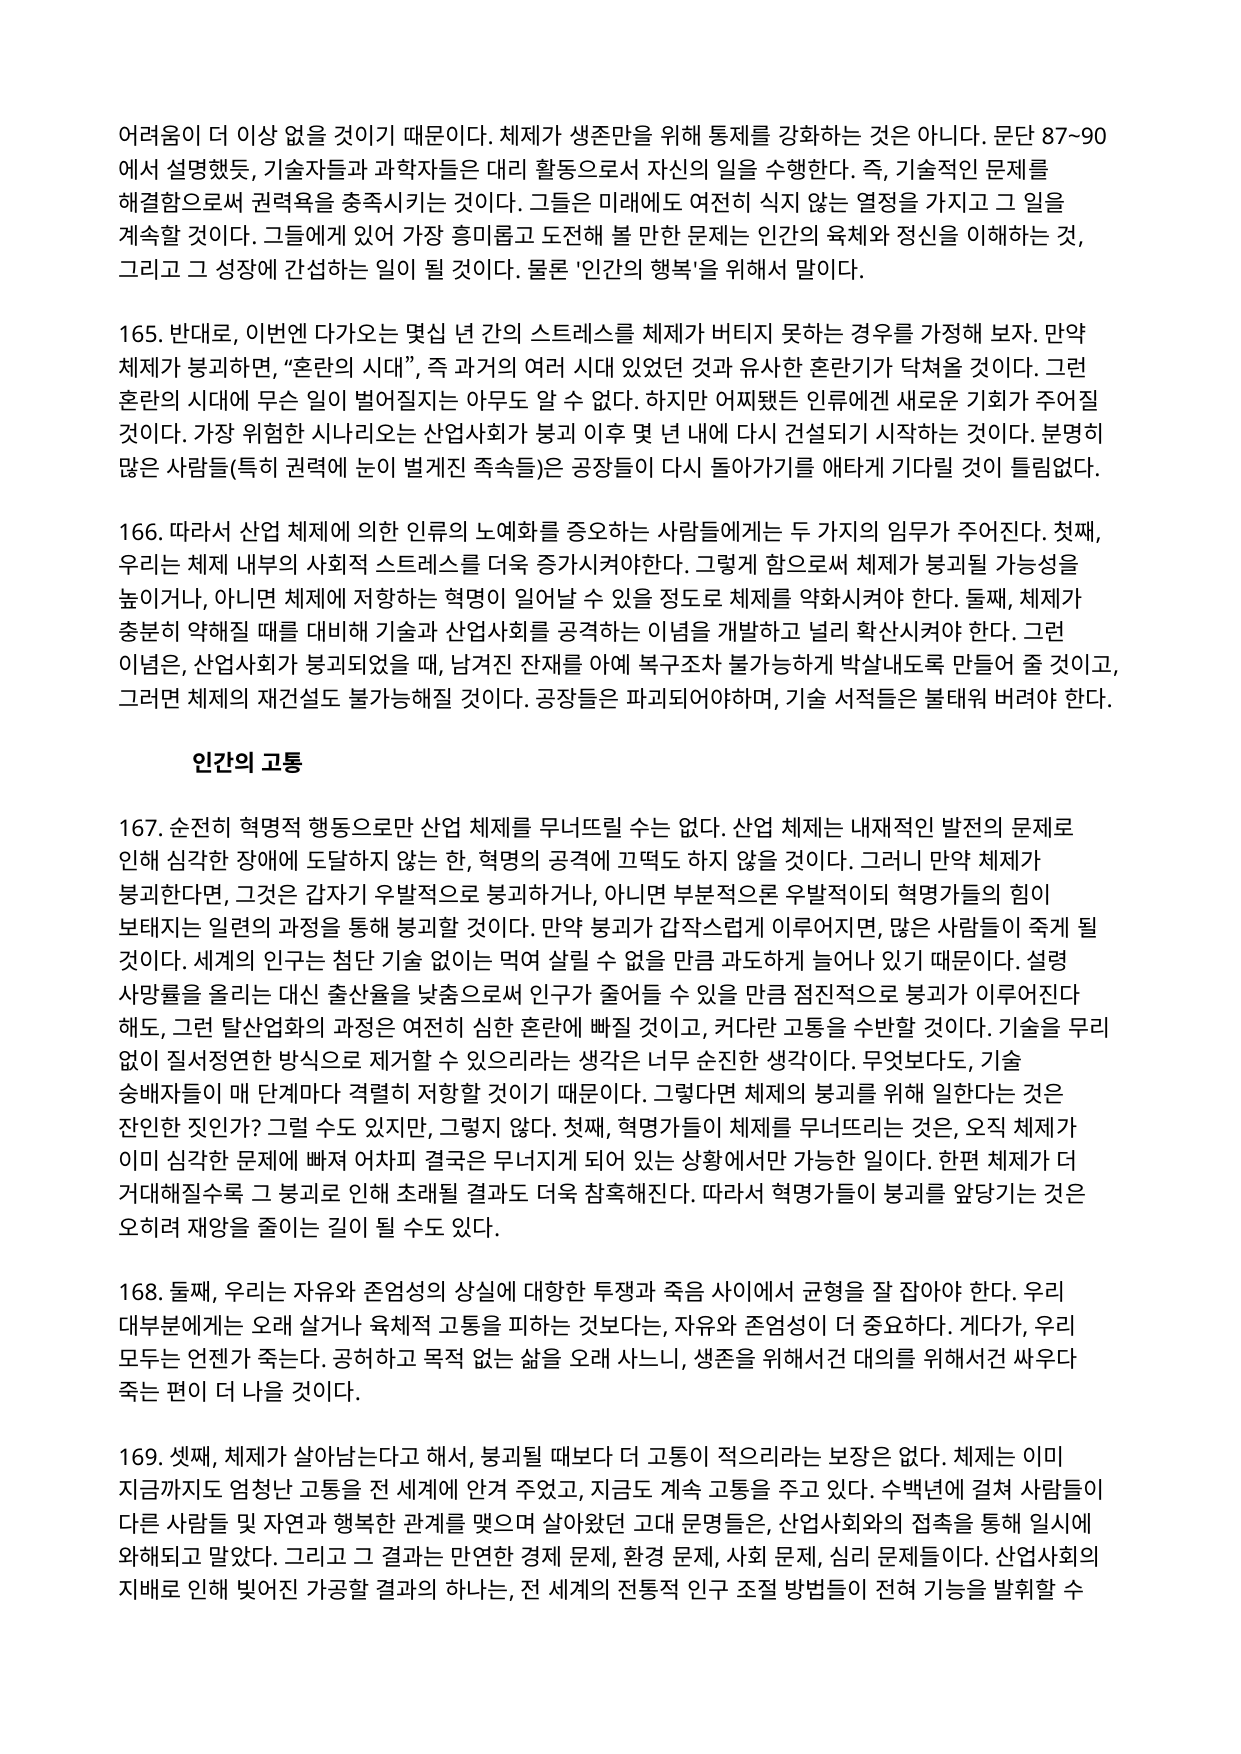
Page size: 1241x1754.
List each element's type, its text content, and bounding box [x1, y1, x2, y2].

text 인간의 고통 [118, 745, 1122, 810]
text 167. 순전히 혁명적 행동으로만 산업 체제를 무너뜨릴 수는 없다. 산업 체제는 내재적인 발전의 문제로 인해 심각한 장애에 도달하지 않는 한, 혁명의 공격에 끄떡도 하지 않을 것이다. 그러니 만약 체제가 붕괴한다면, 그것은 갑자기 우발적으로 붕괴하거나, 아니면 부분적으론 우발적이되 혁명가들의 힘이 보태지는 일련의 과정을 통해 붕괴할 것이다. 만약 붕괴가 갑작스럽게 이루어지면, 많은 사람들이 죽게 될 것이다. 세계의 인구는 첨단 기술 없이는 먹여 살릴 수 없을 만큼 과도하게 늘어나 있기 때문이다. 설령 사망률을 올리는 대신 출산율을 낮춤으로써 인구가 줄어들 수 있을 만큼 점진적으로 붕괴가 이루어진다 해도, 그런 탈산업화의 과정은 여전히 심한 혼란에 빠질 것이고, 커다란 고통을 수반할 것이다. 기술을 무리 없이 질서정연한 방식으로 제거할 수 있으리라는 생각은 너무 순진한 생각이다. 무엇보다도, 기술 숭배자들이 매 단계마다 격렬히 저항할 것이기 때문이다. 그렇다면 체제의 붕괴를 위해 일한다는 것은 잔인한 짓인가? 그럴 수도 있지만, 그렇지 않다. 첫째, 혁명가들이 체제를 무너뜨리는 것은, 오직 체제가 이미 심각한 문제에 빠져 어차피 결국은 무너지게 되어 있는 상황에서만 가능한 일이다. 한편 체제가 더 거대해질수록 그 붕괴로 인해 초래될 결과도 더욱 참혹해진다. 따라서 혁명가들이 붕괴를 앞당기는 것은 오히려 재앙을 줄이는 길이 될 수도 있다. [118, 810, 1122, 1243]
text 165. 반대로, 이번엔 다가오는 몇십 년 간의 스트레스를 체제가 버티지 못하는 경우를 가정해 보자. 만약 체제가 붕괴하면, “혼란의 시대”, 즉 과거의 여러 시대 있었던 것과 유사한 혼란기가 닥쳐올 것이다. 그런 혼란의 시대에 무슨 일이 벌어질지는 아무도 알 수 없다. 하지만 어찌됐든 인류에겐 새로운 기회가 주어질 것이다. 가장 위험한 시나리오는 산업사회가 붕괴 이후 몇 년 내에 다시 건설되기 시작하는 것이다. 분명히 많은 사람들(특히 권력에 눈이 벌게진 족속들)은 공장들이 다시 돌아가기를 애타게 기다릴 것이 틀림없다. [118, 316, 1122, 483]
text 169. 셋째, 체제가 살아남는다고 해서, 붕괴될 때보다 더 고통이 적으리라는 보장은 없다. 체제는 이미 지금까지도 엄청난 고통을 전 세계에 안겨 주었고, 지금도 계속 고통을 주고 있다. 수백년에 걸쳐 사람들이 다른 사람들 및 자연과 행복한 관계를 맺으며 살아왔던 고대 문명들은, 산업사회와의 접촉을 통해 일시에 와해되고 말았다. 그리고 그 결과는 만연한 경제 문제, 환경 문제, 사회 문제, 심리 문제들이다. 산업사회의 지배로 인해 빚어진 가공할 결과의 하나는, 전 세계의 전통적 인구 조절 방법들이 전혀 기능을 발휘할 수 [118, 1439, 1122, 1606]
text 166. 따라서 산업 체제에 의한 인류의 노예화를 증오하는 사람들에게는 두 가지의 임무가 주어진다. 첫째, 우리는 체제 내부의 사회적 스트레스를 더욱 증가시켜야한다. 그렇게 함으로써 체제가 붕괴될 가능성을 높이거나, 아니면 체제에 저항하는 혁명이 일어날 수 있을 정도로 체제를 약화시켜야 한다. 둘째, 체제가 충분히 약해질 때를 대비해 기술과 산업사회를 공격하는 이념을 개발하고 널리 확산시켜야 한다. 그런 이념은, 산업사회가 붕괴되었을 때, 남겨진 잔재를 아예 복구조차 불가능하게 박살내도록 만들어 줄 것이고, 그러면 체제의 재건설도 불가능해질 것이다. 공장들은 파괴되어야하며, 기술 서적들은 불태워 버려야 한다. [118, 514, 1122, 714]
text 168. 둘째, 우리는 자유와 존엄성의 상실에 대항한 투쟁과 죽음 사이에서 균형을 잘 잡아야 한다. 우리 대부분에게는 오래 살거나 육체적 고통을 피하는 것보다는, 자유와 존엄성이 더 중요하다. 게다가, 우리 모두는 언젠가 죽는다. 공허하고 목적 없는 삶을 오래 사느니, 생존을 위해서건 대의를 위해서건 싸우다 죽는 편이 더 나을 것이다. [118, 1274, 1122, 1408]
text 어려움이 더 이상 없을 것이기 때문이다. 체제가 생존만을 위해 통제를 강화하는 것은 아니다. 문단 87~90에서 설명했듯, 기술자들과 과학자들은 대리 활동으로서 자신의 일을 수행한다. 즉, 기술적인 문제를 해결함으로써 권력욕을 충족시키는 것이다. 그들은 미래에도 여전히 식지 않는 열정을 가지고 그 일을 계속할 것이다. 그들에게 있어 가장 흥미롭고 도전해 볼 만한 문제는 인간의 육체와 정신을 이해하는 것, 그리고 그 성장에 간섭하는 일이 될 것이다. 물론 '인간의 행복'을 위해서 말이다. [118, 118, 1122, 285]
